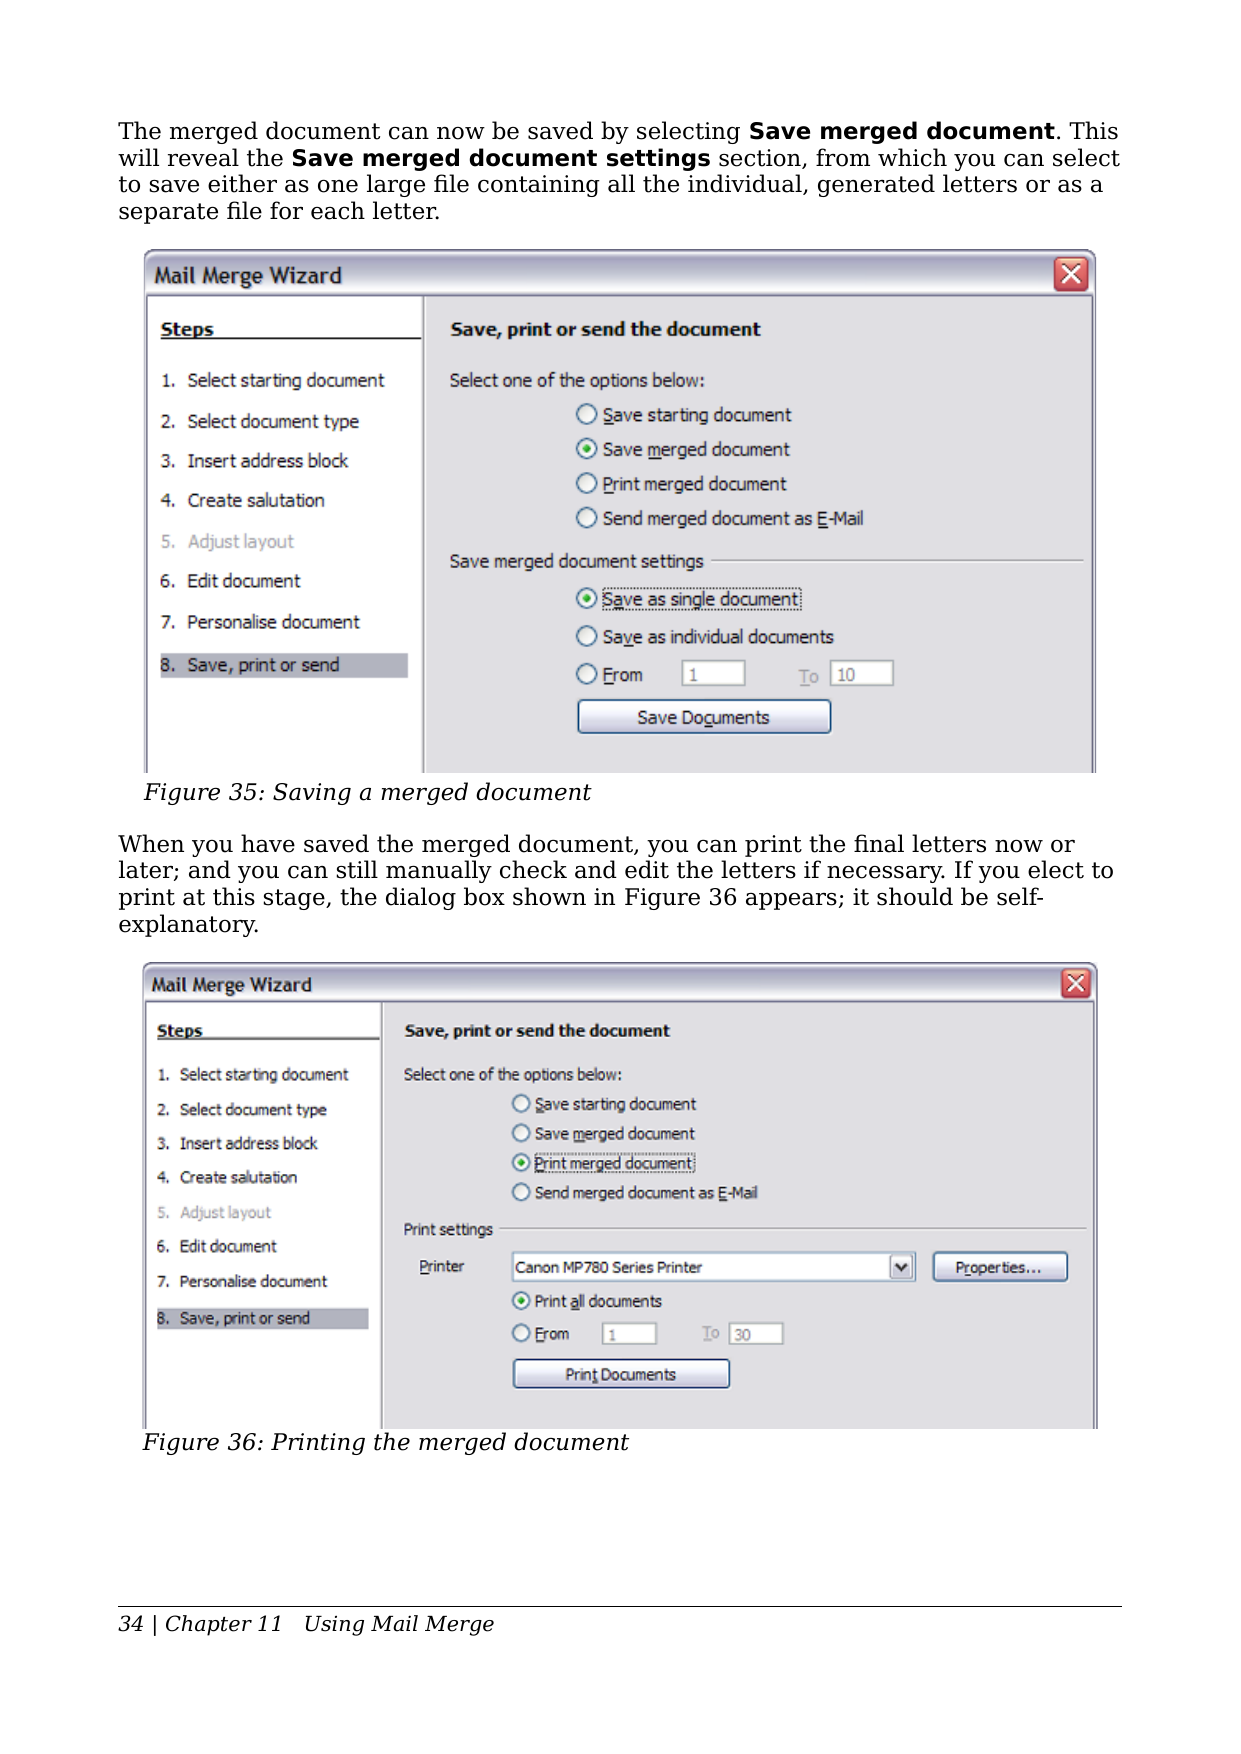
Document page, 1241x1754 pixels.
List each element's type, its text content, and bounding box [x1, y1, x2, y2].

text When you have saved the merged document, you can print the final letters now or later; and you can still manually check and edit the letters if necessary. If you elect to print at this stage, the dialog box shown in Figure 36 appears; it should be self-explanatory. [118, 831, 1122, 937]
text Figure 35: Saving a merged document [144, 779, 1096, 806]
picture [142, 962, 1098, 1429]
text The merged document can now be saved by selecting Save merged document. This will reveal the Save merged document settings section, from which you can select to save either as one large file containing all the individual, generated letters or as a separate file for each letter. [118, 118, 1122, 225]
picture [143, 249, 1097, 773]
text Figure 36: Printing the merged document [143, 1429, 1097, 1456]
